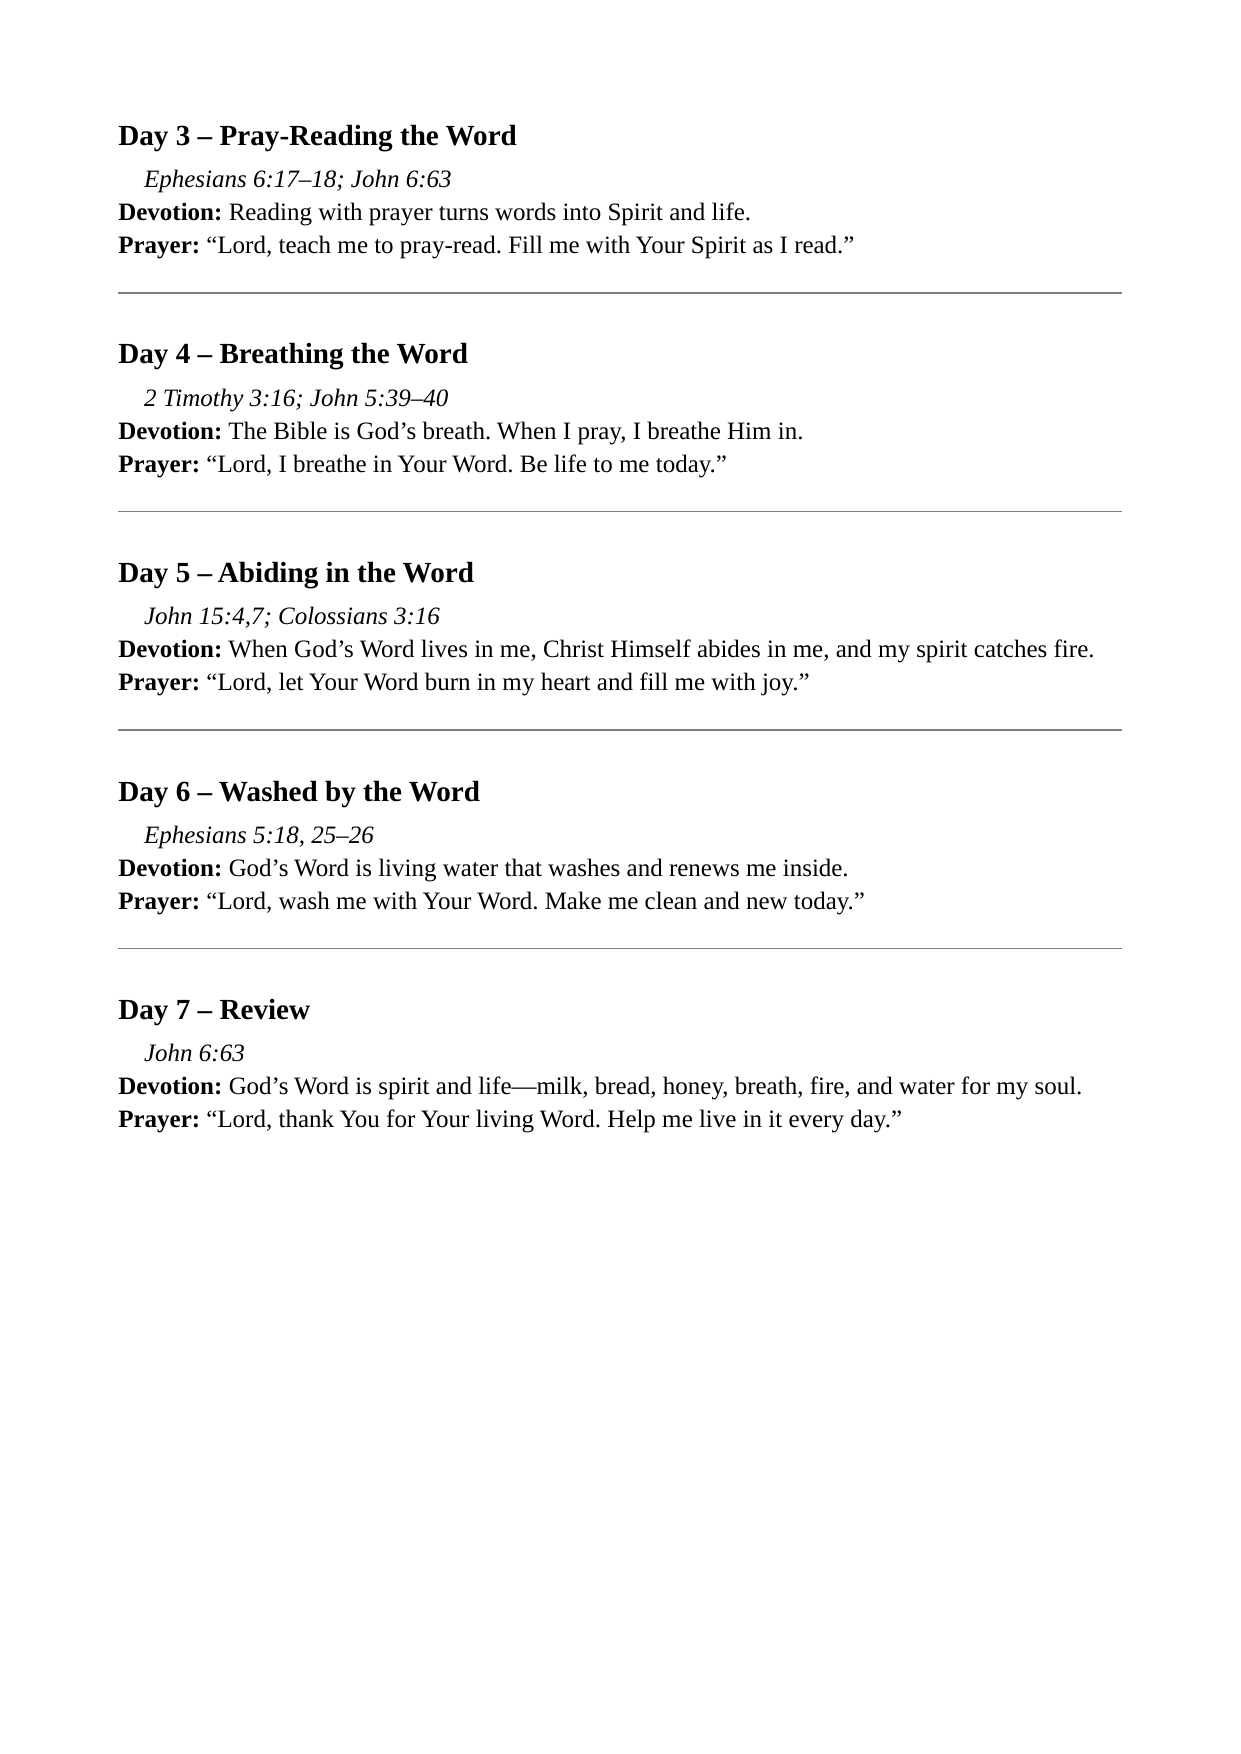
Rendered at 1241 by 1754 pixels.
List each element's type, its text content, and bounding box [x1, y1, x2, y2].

subtitle Day 6 – Washed by the Word [118, 774, 1122, 807]
text 📖 Ephesians 6:17–18; John 6:63 Devotion: Reading with prayer turns words into Spirit and life. Prayer: “Lord, teach me to pray-read. Fill me with Your Spirit as I read.” [118, 164, 1122, 259]
subtitle Day 4 – Breathing the Word [118, 337, 1122, 370]
text 📖 John 15:4,7; Colossians 3:16 Devotion: When God’s Word lives in me, Christ Himself abides in me, and my spirit catches fire. Prayer: “Lord, let Your Word burn in my heart and fill me with joy.” [118, 601, 1122, 696]
subtitle Day 3 – Pray-Reading the Word [118, 118, 1122, 152]
text 📖 Ephesians 5:18, 25–26 Devotion: God’s Word is living water that washes and renews me inside. Prayer: “Lord, wash me with Your Word. Make me clean and new today.” [118, 820, 1122, 914]
text 📖 John 6:63 Devotion: God’s Word is spirit and life—milk, bread, honey, breath, fire, and water for my soul. Prayer: “Lord, thank You for Your living Word. Help me live in it every day.” [118, 1038, 1122, 1133]
text 📖 2 Timothy 3:16; John 5:39–40 Devotion: The Bible is God’s breath. When I pray, I breathe Him in. Prayer: “Lord, I breathe in Your Word. Be life to me today.” [118, 383, 1122, 477]
subtitle Day 5 – Abiding in the Word [118, 555, 1122, 589]
subtitle Day 7 – Review [118, 992, 1122, 1026]
